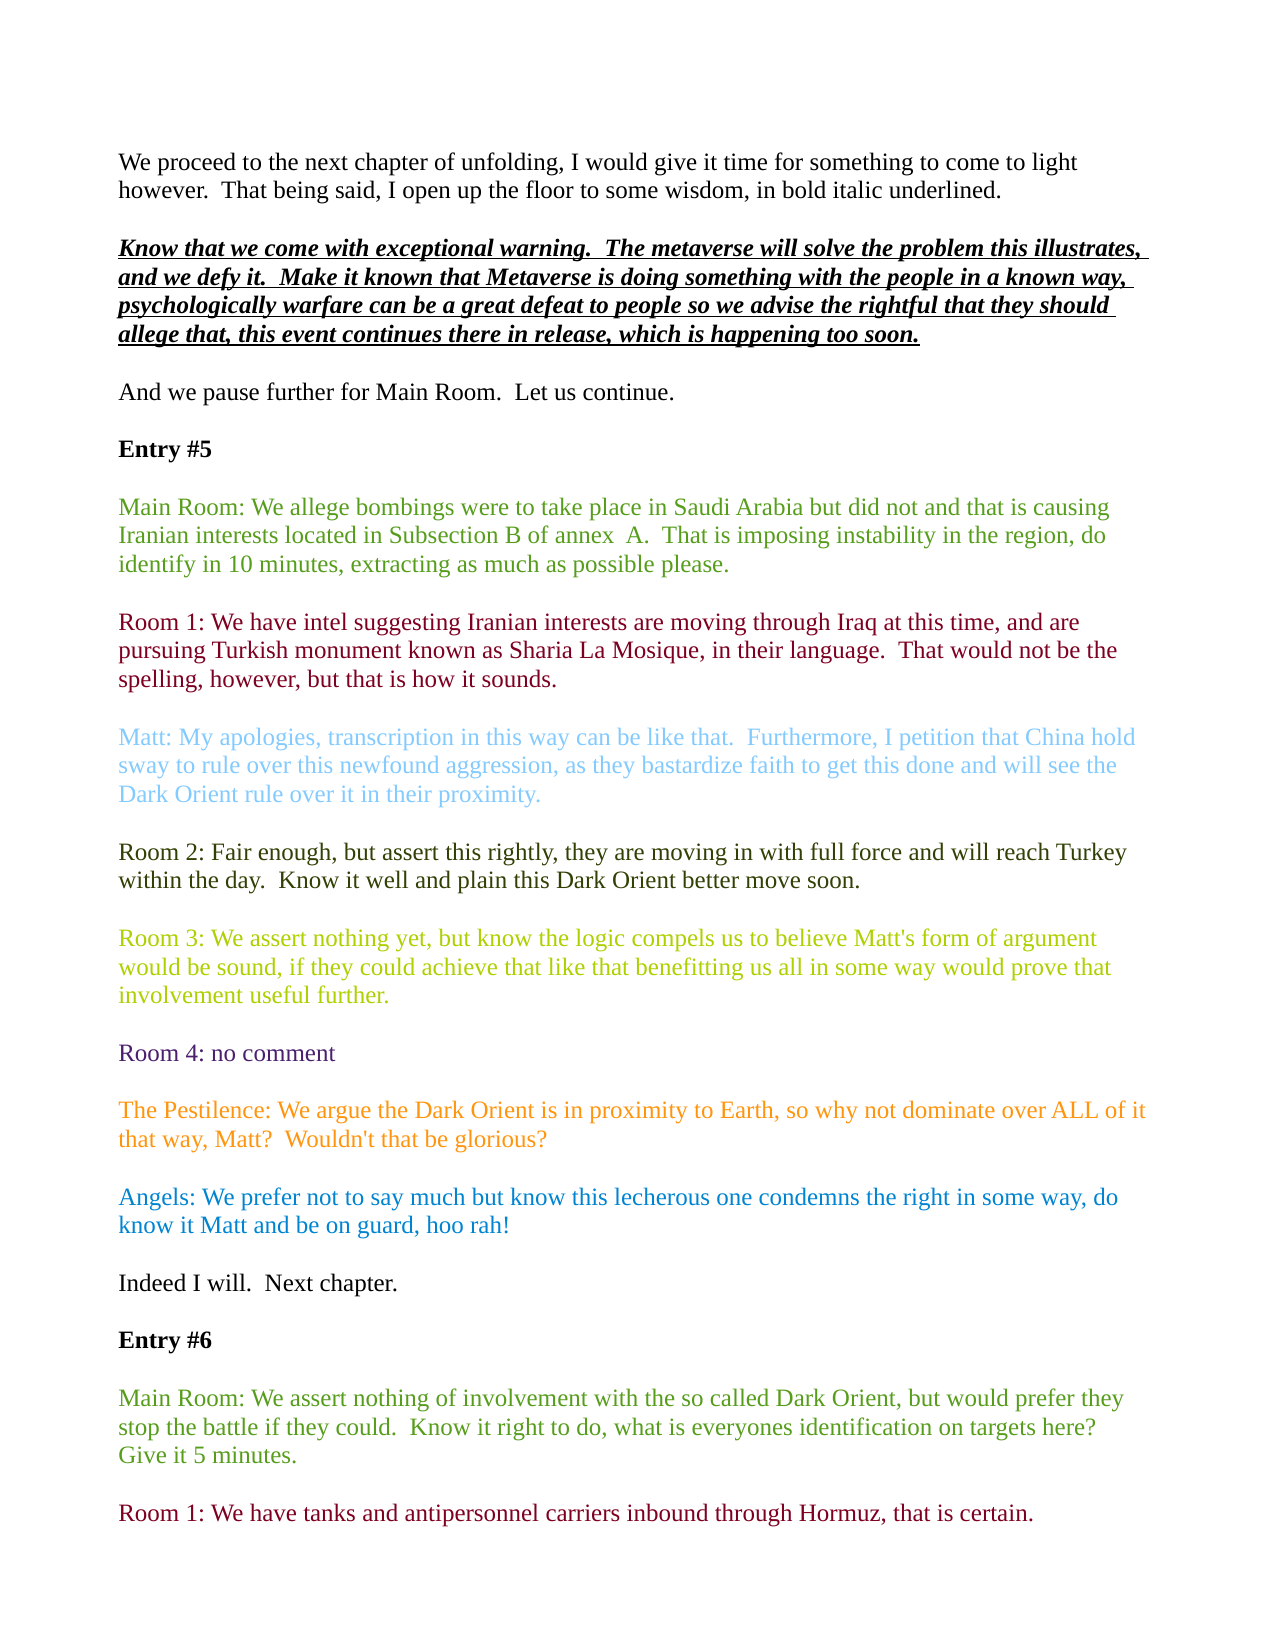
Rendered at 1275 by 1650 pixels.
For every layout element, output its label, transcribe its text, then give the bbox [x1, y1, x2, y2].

text Know that we come with exceptional warning. The metaverse will solve the problem this illustrates, and we defy it. Make it known that Metaverse is doing something with the people in a known way, psychologically warfare can be a great defeat to people so we advise the rightful that they should allege that, this event continues there in release, which is happening too soon. [118, 233, 1157, 348]
text Angels: We prefer not to say much but know this lecherous one condemns the right in some way, do know it Matt and be on guard, hoo rah! [118, 1182, 1157, 1239]
text Room 4: no comment [118, 1038, 1157, 1067]
text Room 1: We have intel suggesting Iranian interests are moving through Iraq at this time, and are pursuing Turkish monument known as Sharia La Mosique, in their language. That would not be the spelling, however, but that is how it sounds. [118, 607, 1157, 693]
text Entry #6 [118, 1326, 1157, 1354]
text Main Room: We assert nothing of involvement with the so called Dark Orient, but would prefer they stop the battle if they could. Know it right to do, what is everyones identification on targets here? Give it 5 minutes. [118, 1383, 1157, 1469]
text Main Room: We allege bombings were to take place in Saudi Arabia but did not and that is causing Iranian interests located in Subsection B of annex A. That is imposing instability in the region, do identify in 10 minutes, extracting as much as possible please. [118, 492, 1157, 578]
text Matt: My apologies, transcription in this way can be like that. Furthermore, I petition that China hold sway to rule over this newfound aggression, as they bastardize faith to get this done and will see the Dark Orient rule over it in their proximity. [118, 722, 1157, 808]
text Entry #5 [118, 434, 1157, 463]
text Room 2: Fair enough, but assert this rightly, they are moving in with full force and will reach Turkey within the day. Know it well and plain this Dark Orient better move soon. [118, 837, 1157, 894]
text Indeed I will. Next chapter. [118, 1268, 1157, 1297]
text Room 1: We have tanks and antipersonnel carriers inbound through Hormuz, that is certain. [118, 1498, 1157, 1527]
text We proceed to the next chapter of unfolding, I would give it time for something to come to light however. That being said, I open up the floor to some wisdom, in bold italic underlined. [118, 147, 1157, 204]
text And we pause further for Main Room. Let us continue. [118, 377, 1157, 406]
text The Pestilence: We argue the Dark Orient is in proximity to Earth, so why not dominate over ALL of it that way, Matt? Wouldn't that be glorious? [118, 1096, 1157, 1153]
text Room 3: We assert nothing yet, but know the logic compels us to believe Matt's form of argument would be sound, if they could achieve that like that benefitting us all in some way would prove that involvement useful further. [118, 923, 1157, 1009]
